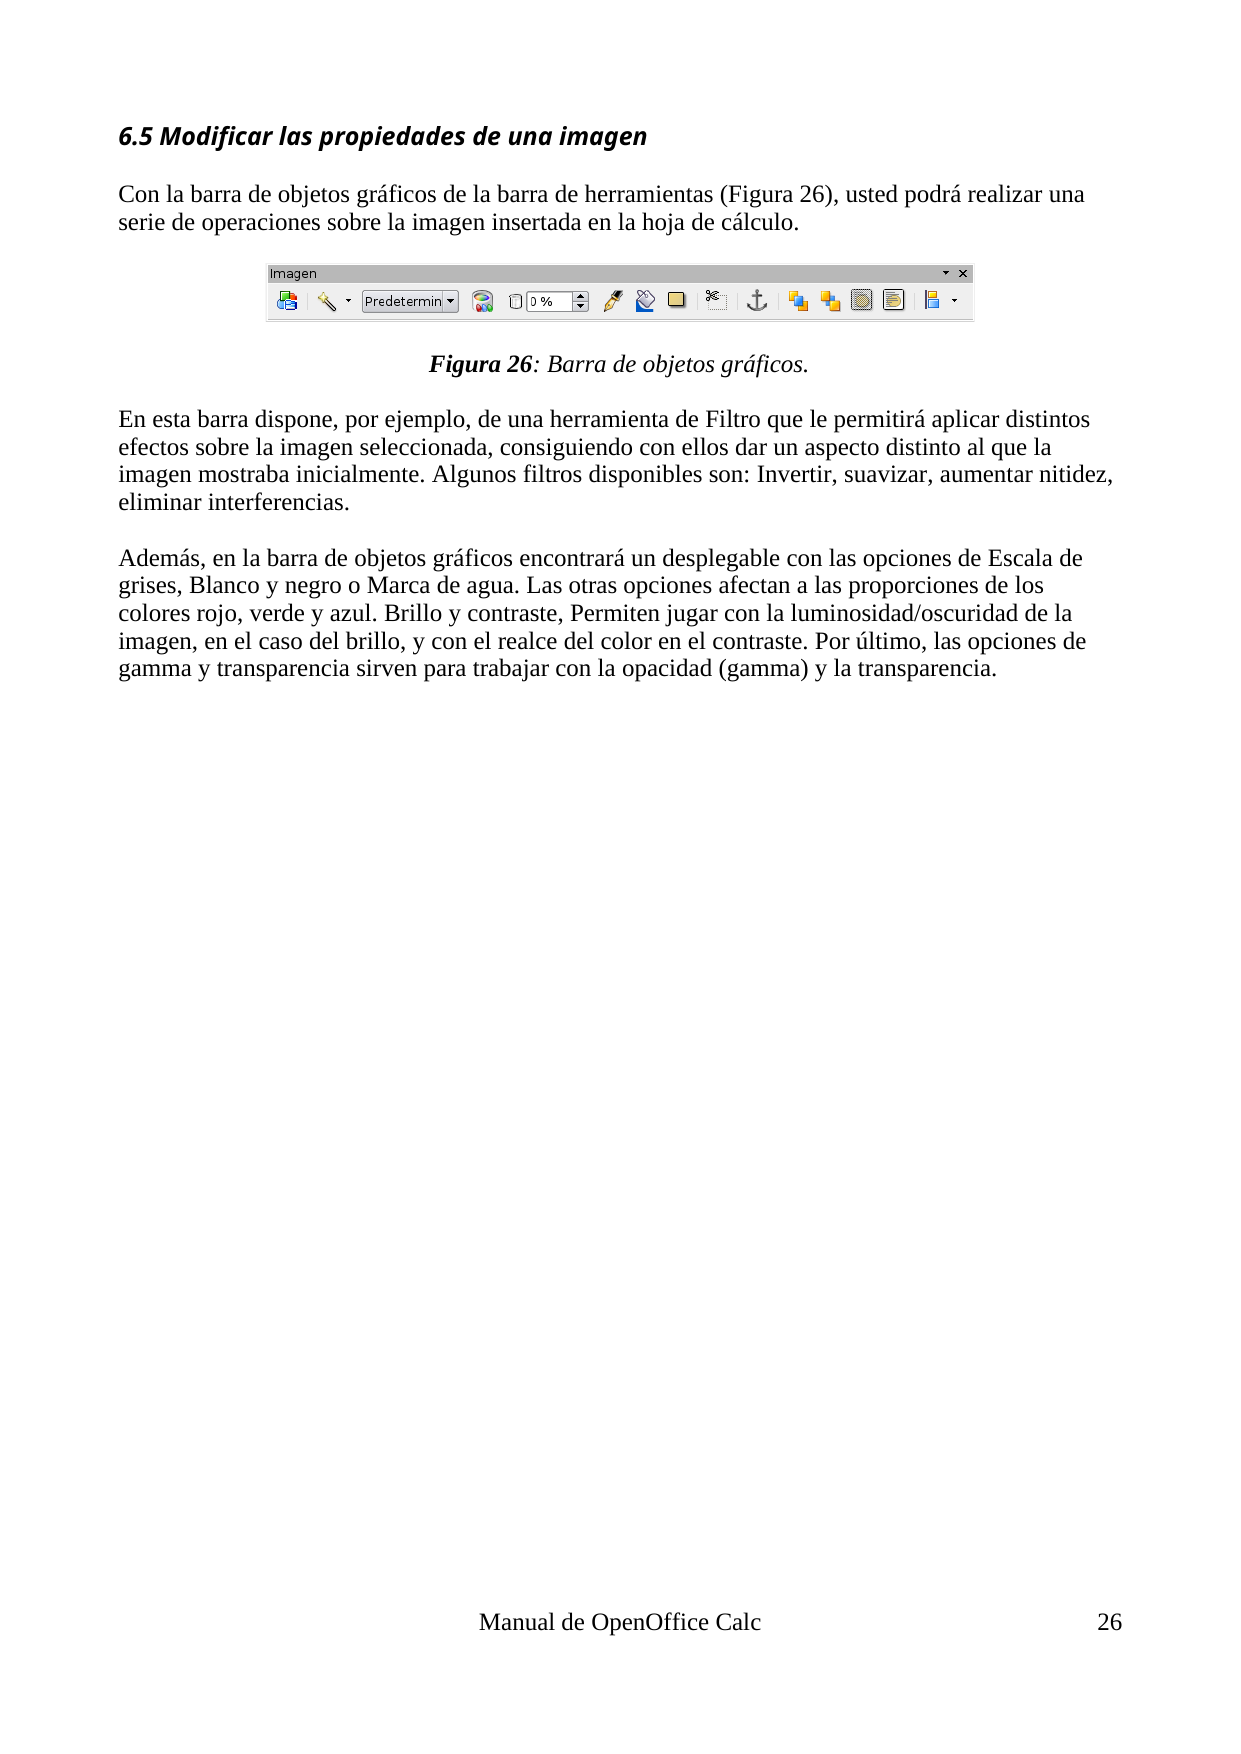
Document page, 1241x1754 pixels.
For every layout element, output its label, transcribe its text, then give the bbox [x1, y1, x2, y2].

text Con la barra de objetos gráficos de la barra de herramientas (Figura 26), usted podrá realizar una serie de operaciones sobre la imagen insertada en la hoja de cálculo. [118, 180, 1122, 235]
text En esta barra dispone, por ejemplo, de una herramienta de Filtro que le permitirá aplicar distintos efectos sobre la imagen seleccionada, consiguiendo con ellos dar un aspecto distinto al que la imagen mostraba inicialmente. Algunos filtros disponibles son: Invertir, suavizar, aumentar nitidez, eliminar interferencias. [118, 405, 1122, 516]
picture [265, 263, 975, 322]
text Figura 26: Barra de objetos gráficos. [118, 350, 1122, 377]
text 6.5 Modificar las propiedades de una imagen [118, 118, 1122, 152]
text Además, en la barra de objetos gráficos encontrará un desplegable con las opciones de Escala de grises, Blanco y negro o Marca de agua. Las otras opciones afectan a las proporciones de los colores rojo, verde y azul. Brillo y contraste, Permiten jugar con la luminosidad/oscuridad de la imagen, en el caso del brillo, y con el realce del color en el contraste. Por último, las opciones de gamma y transparencia sirven para trabajar con la opacidad (gamma) y la transparencia. [118, 544, 1122, 682]
